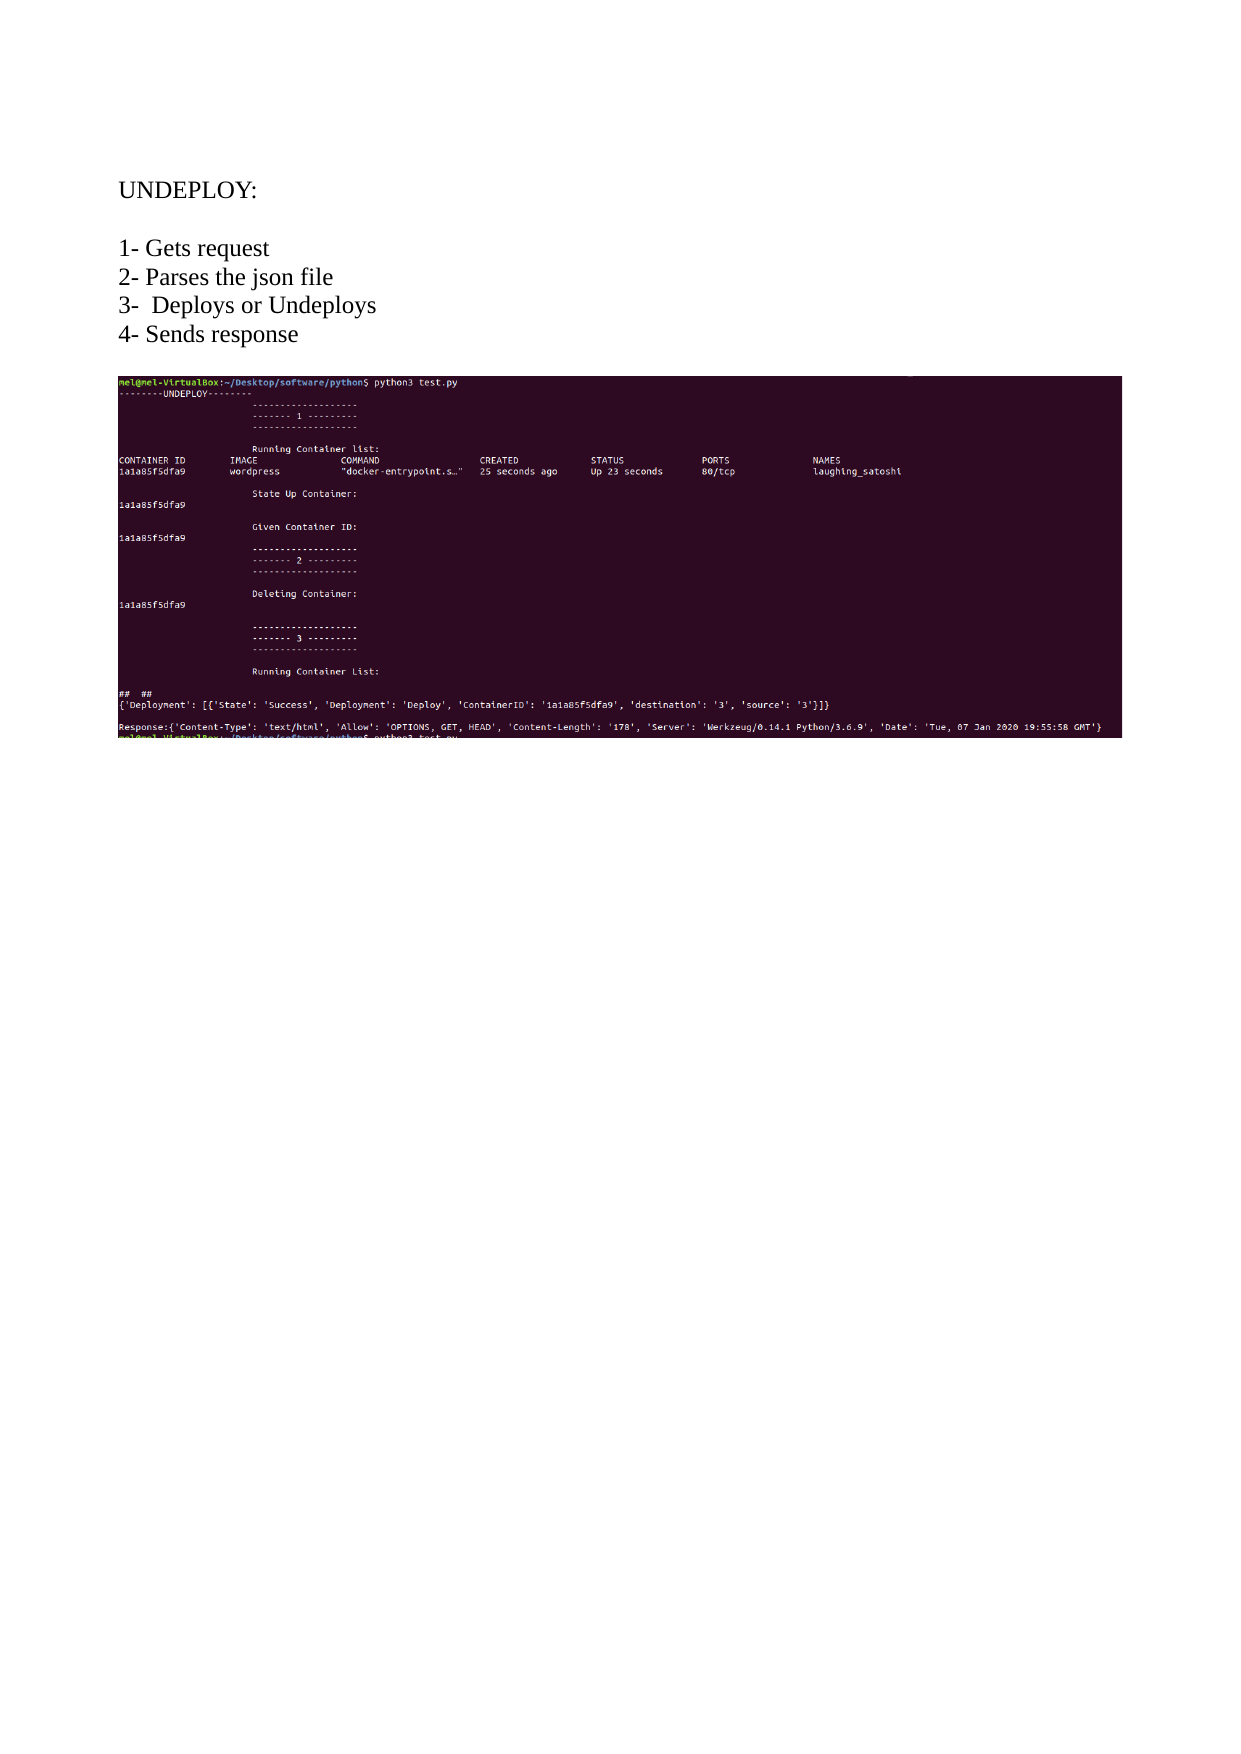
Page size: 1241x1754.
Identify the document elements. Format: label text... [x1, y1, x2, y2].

text UNDEPLOY: [118, 176, 1122, 204]
picture [118, 376, 1123, 738]
text 2- Parses the json file [118, 262, 1122, 291]
text 4- Sends response [118, 319, 1122, 348]
text 1- Gets request [118, 233, 1122, 262]
text 3- Deploys or Undeploys [118, 291, 1122, 319]
